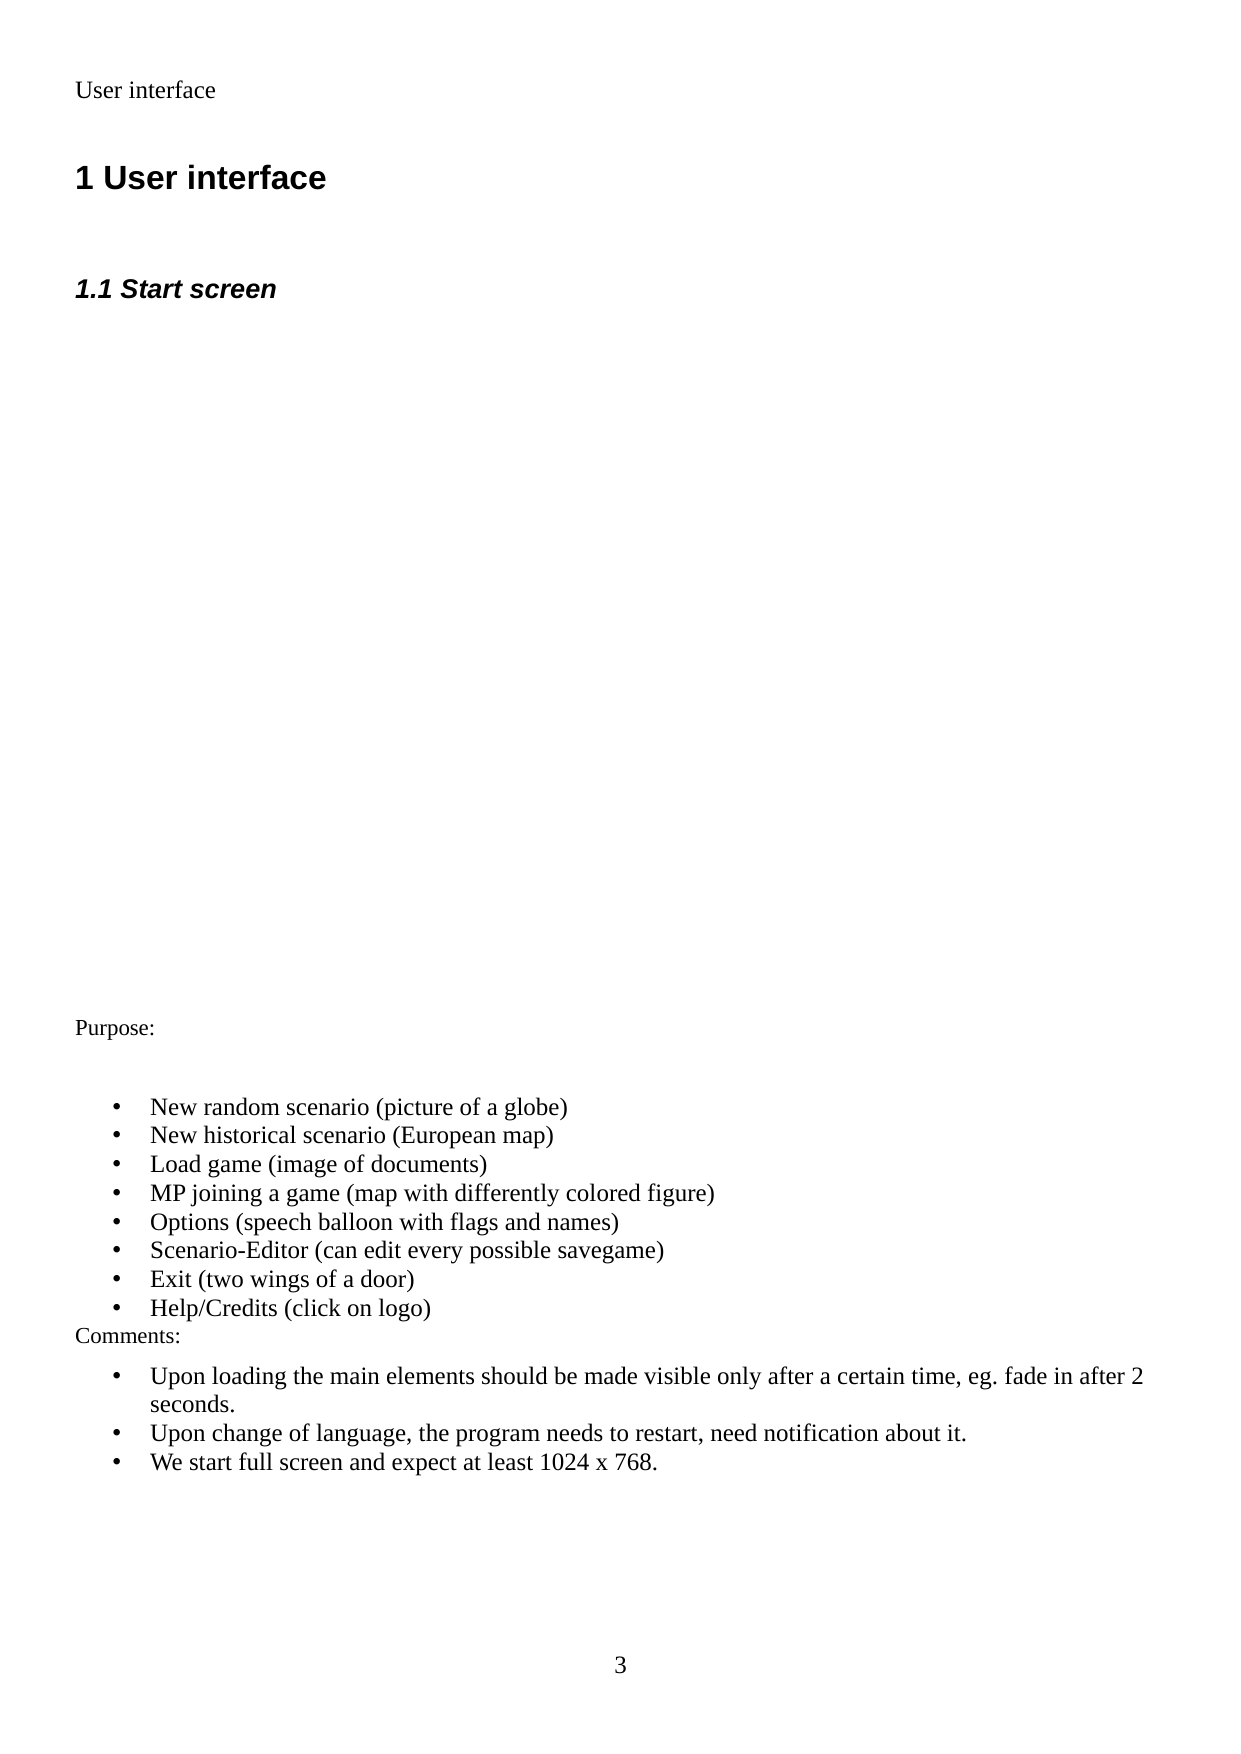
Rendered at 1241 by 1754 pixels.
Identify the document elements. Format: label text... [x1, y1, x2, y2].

list Scenario-Editor (can edit every possible savegame) [112, 1236, 1166, 1264]
subtitle User interface [75, 158, 1166, 197]
list Options (speech balloon with flags and names) [112, 1207, 1166, 1236]
list MP joining a game (map with differently colored figure) [112, 1178, 1166, 1207]
subtitle Start screen [75, 273, 1166, 304]
list Load game (image of documents) [112, 1149, 1166, 1178]
text Comments: [75, 1322, 1166, 1348]
list Upon loading the main elements should be made visible only after a certain time, eg. fade in after 2 seconds. [112, 1361, 1166, 1418]
text Purpose: [75, 317, 1166, 1041]
list New historical scenario (European map) [112, 1121, 1166, 1149]
list Help/Credits (click on logo) [112, 1293, 1166, 1322]
list We start full screen and expect at least 1024 x 768. [112, 1447, 1166, 1476]
list Exit (two wings of a door) [112, 1264, 1166, 1293]
list Upon change of language, the program needs to restart, need notification about it. [112, 1418, 1166, 1447]
list New random scenario (picture of a globe) [112, 1092, 1166, 1121]
